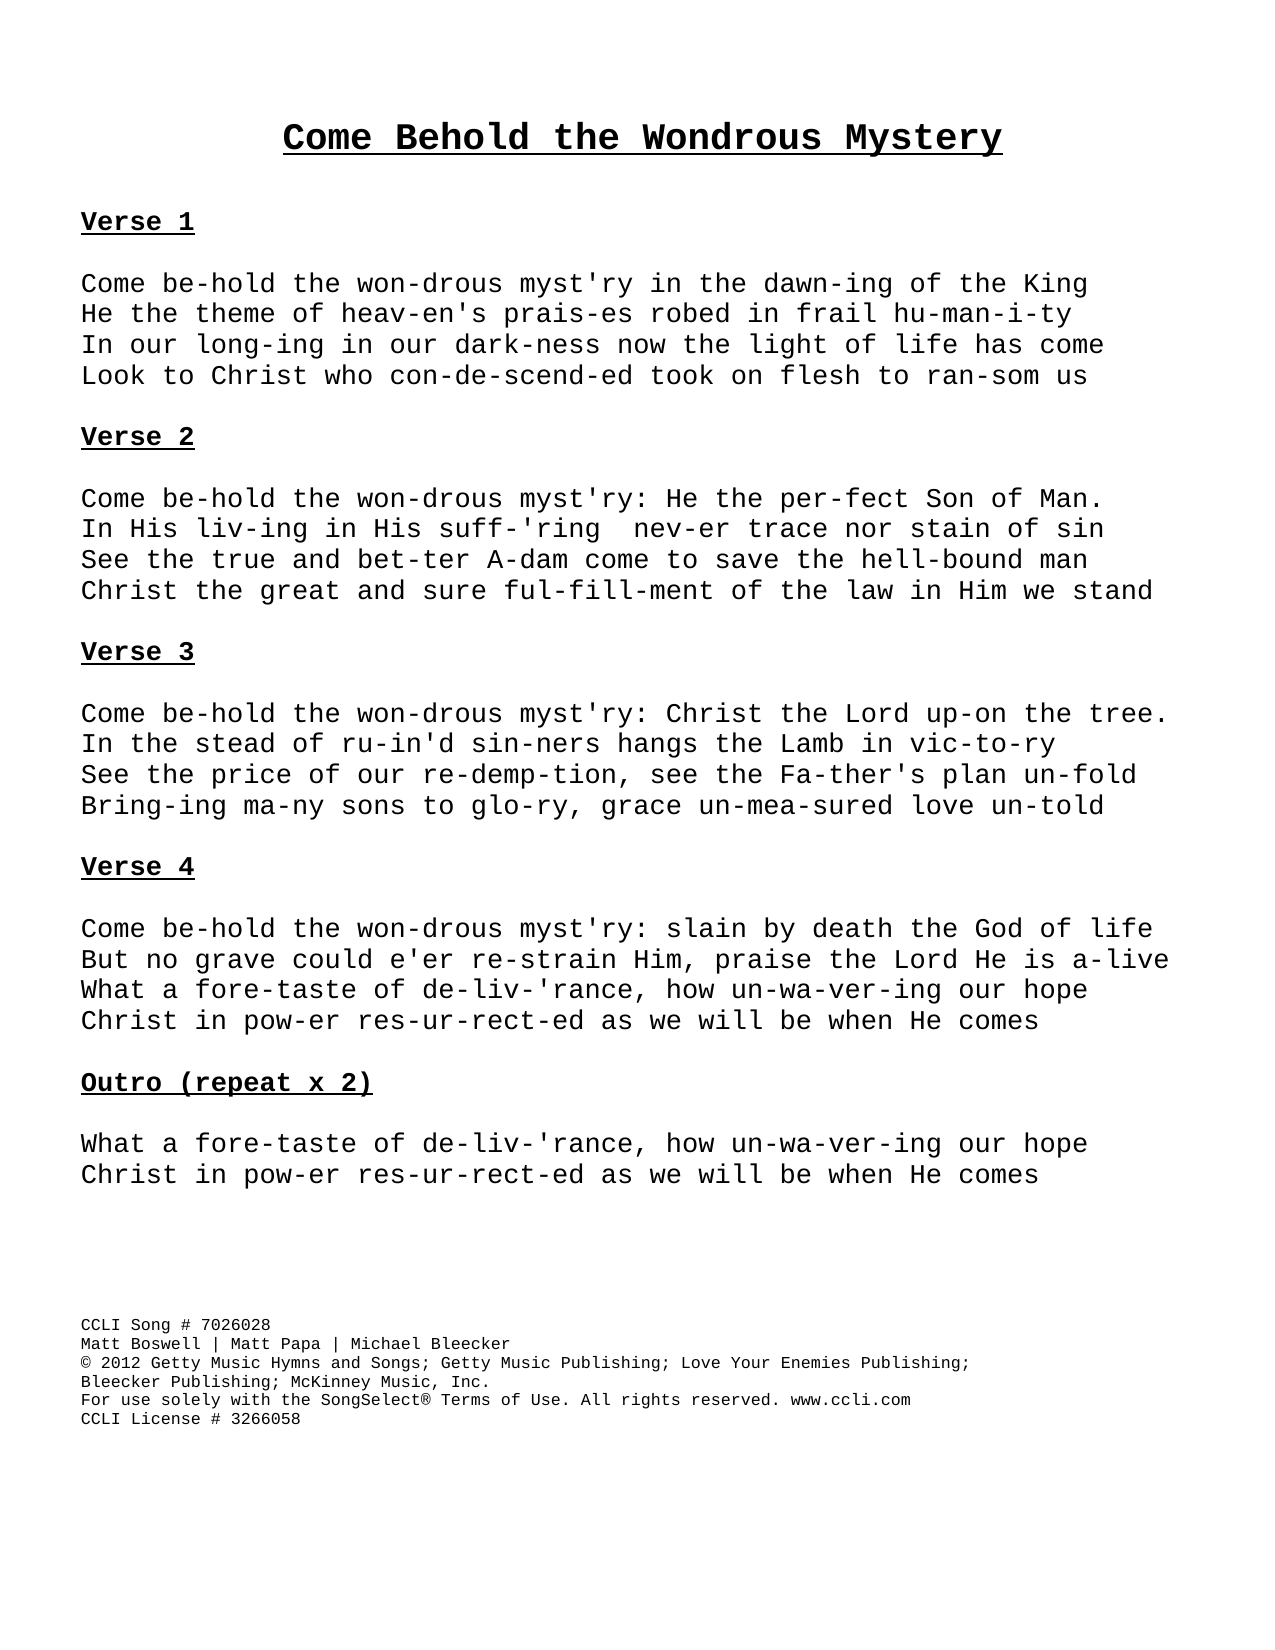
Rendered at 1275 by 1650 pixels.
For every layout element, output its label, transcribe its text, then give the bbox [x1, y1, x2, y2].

text Christ the great and sure ful-fill-ment of the law in Him we stand [81, 577, 1204, 607]
text He the theme of heav-en's prais-es robed in frail hu-man-i-ty [81, 300, 1204, 331]
text Look to Christ who con-de-scend-ed took on flesh to ran-som us [81, 362, 1204, 392]
text Verse 1 [81, 208, 1204, 239]
text Verse 3 [81, 638, 1204, 669]
text What a fore-taste of de-liv-'rance, how un-wa-ver-ing our hope [81, 1130, 1204, 1161]
text Come Behold the Wondrous Mystery [81, 118, 1204, 161]
text In His liv-ing in His suff-'ring nev-er trace nor stain of sin [81, 515, 1204, 546]
text Matt Boswell | Matt Papa | Michael Bleecker [81, 1335, 1204, 1354]
text Verse 4 [81, 853, 1204, 915]
text Come be-hold the won-drous myst'ry: He the per-fect Son of Man. [81, 484, 1204, 515]
text See the true and bet-ter A-dam come to save the hell-bound man [81, 546, 1204, 577]
text CCLI License # 3266058 [81, 1411, 1204, 1430]
text Bleecker Publishing; McKinney Music, Inc. [81, 1373, 1204, 1392]
text In our long-ing in our dark-ness now the light of life has come [81, 331, 1204, 362]
text See the price of our re-demp-tion, see the Fa-ther's plan un-fold [81, 761, 1204, 792]
text In the stead of ru-in'd sin-ners hangs the Lamb in vic-to-ry [81, 730, 1204, 761]
text © 2012 Getty Music Hymns and Songs; Getty Music Publishing; Love Your Enemies Publishing; [81, 1354, 1204, 1373]
text Bring-ing ma-ny sons to glo-ry, grace un-mea-sured love un-told [81, 792, 1204, 822]
text Come be-hold the won-drous myst'ry: slain by death the God of life [81, 915, 1204, 945]
text Christ in pow-er res-ur-rect-ed as we will be when He comes [81, 1161, 1204, 1191]
text Christ in pow-er res-ur-rect-ed as we will be when He comes [81, 1007, 1204, 1038]
text But no grave could e'er re-strain Him, praise the Lord He is a-live [81, 945, 1204, 976]
text Come be-hold the won-drous myst'ry: Christ the Lord up-on the tree. [81, 699, 1204, 730]
text Come be-hold the won-drous myst'ry in the dawn-ing of the King [81, 269, 1204, 300]
text Verse 2 [81, 423, 1204, 454]
text CCLI Song # 7026028 [81, 1317, 1204, 1335]
text For use solely with the SongSelect® Terms of Use. All rights reserved. www.ccli.com [81, 1392, 1204, 1411]
text Outro (repeat x 2) [81, 1068, 1204, 1099]
text What a fore-taste of de-liv-'rance, how un-wa-ver-ing our hope [81, 976, 1204, 1007]
